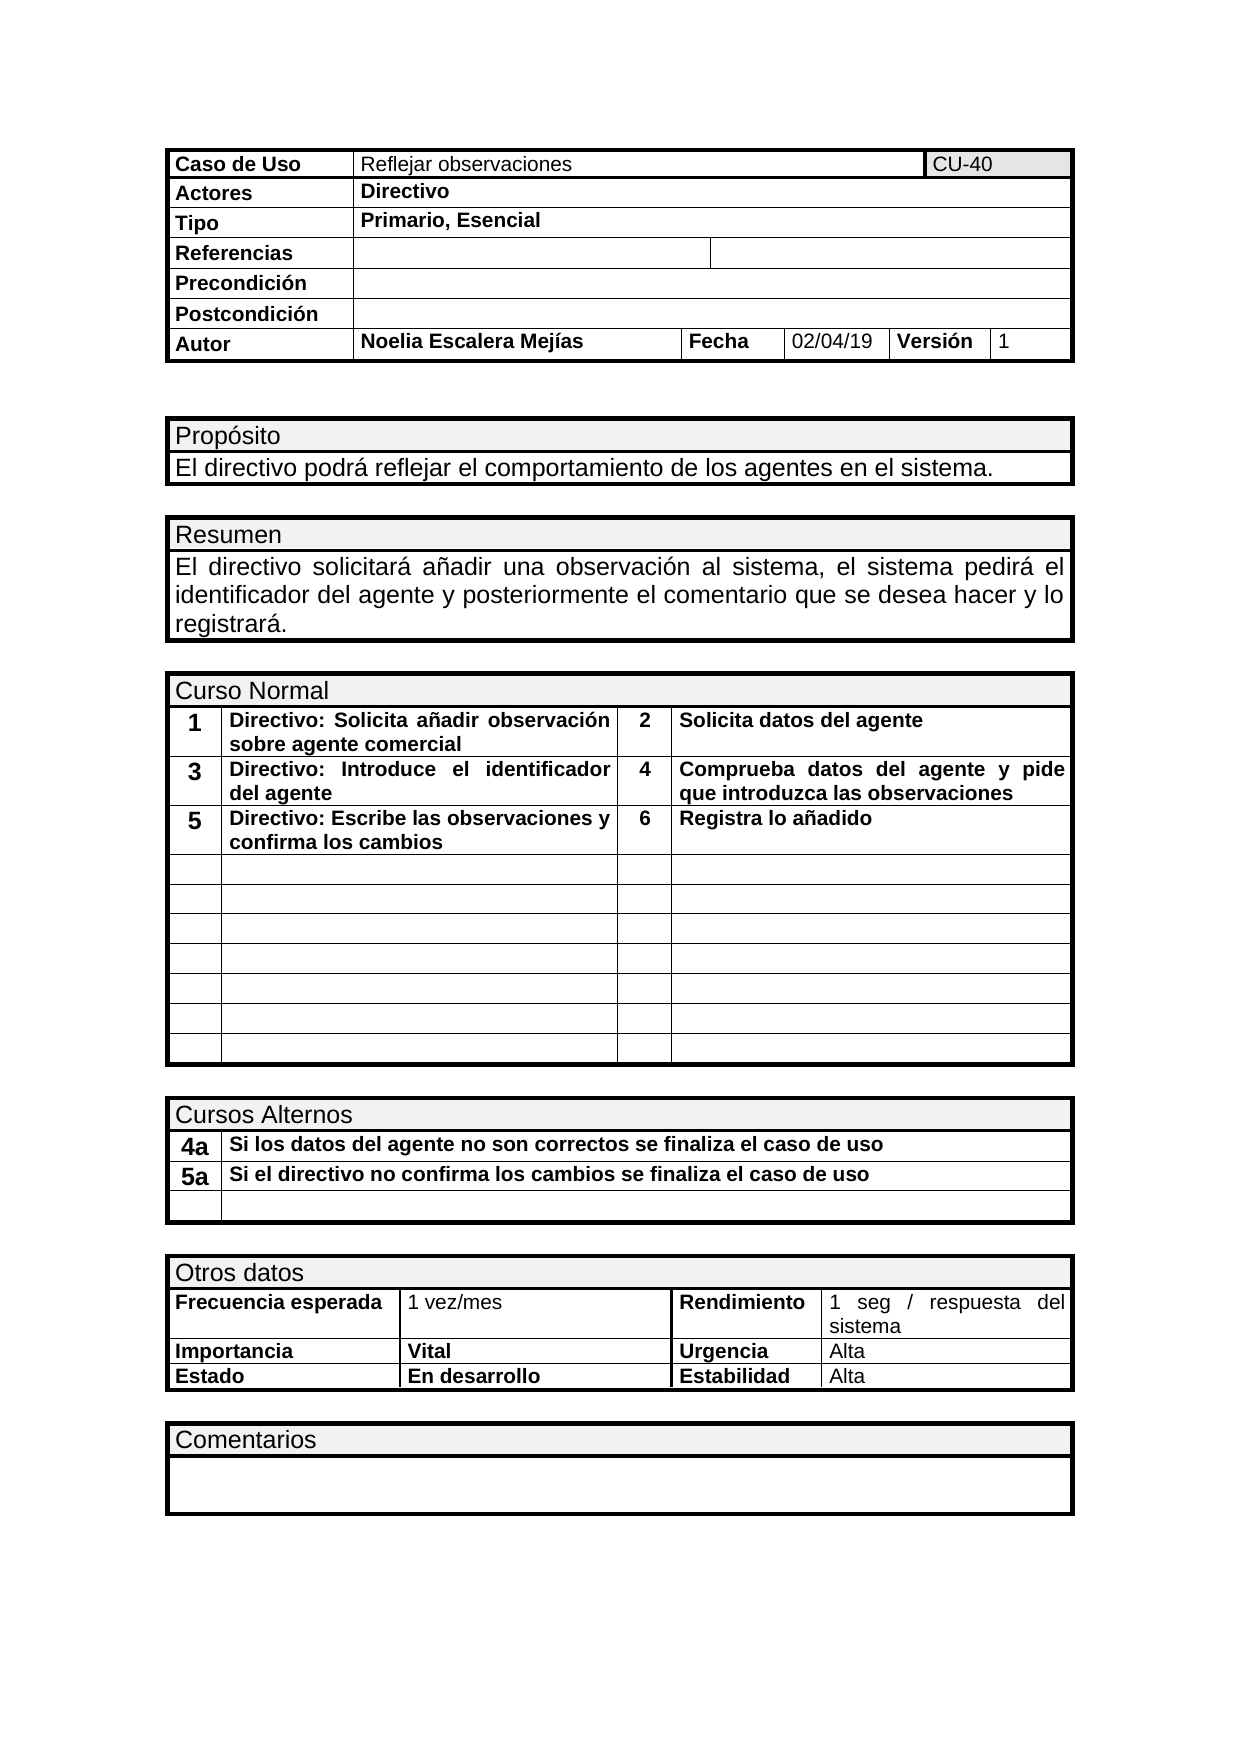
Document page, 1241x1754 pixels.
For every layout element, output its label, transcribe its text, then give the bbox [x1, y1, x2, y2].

table_cell 5 [170, 806, 221, 854]
table_cell [672, 1034, 1070, 1062]
table_cell [618, 974, 671, 1003]
table_cell Autor [170, 329, 353, 359]
table_header Comentarios [170, 1426, 1070, 1454]
table_cell Directivo [354, 179, 1070, 207]
table_header Propósito [170, 421, 1070, 450]
table_cell [618, 1004, 671, 1032]
table_header Reflejar observaciones [354, 152, 923, 176]
table_cell 02/04/19 [785, 329, 889, 359]
table_cell Rendimiento [673, 1290, 821, 1338]
table_header Resumen [170, 520, 1070, 548]
table_cell 5a [170, 1162, 221, 1190]
table_cell Actores [170, 179, 353, 207]
table_cell [672, 974, 1070, 1003]
table_cell Si los datos del agente no son correctos se finaliza el caso de uso [222, 1132, 1070, 1161]
table_cell 4 [618, 757, 671, 805]
table_cell [354, 269, 1070, 298]
table_cell El directivo podrá reflejar el comportamiento de los agentes en el sistema. [170, 453, 1070, 482]
table_cell 1 [170, 708, 221, 756]
table_cell 6 [618, 806, 671, 854]
table_cell [711, 238, 1070, 267]
table_cell Solicita datos del agente [672, 708, 1070, 756]
table_cell 4a [170, 1132, 221, 1161]
table_cell [170, 944, 221, 973]
table_cell [354, 299, 1070, 328]
table_cell [222, 855, 617, 883]
table_header Curso Normal [170, 676, 1070, 705]
table_cell Registra lo añadido [672, 806, 1070, 854]
table_header Cursos Alternos [170, 1100, 1070, 1129]
table_cell [170, 974, 221, 1003]
table_cell [222, 1034, 617, 1062]
table_cell [222, 885, 617, 913]
table_cell Alta [822, 1339, 1070, 1362]
table_cell [618, 1034, 671, 1062]
table_cell Postcondición [170, 299, 353, 328]
table_header Otros datos [170, 1258, 1070, 1287]
table_cell Fecha [682, 329, 784, 359]
table_header Caso de Uso [170, 152, 353, 176]
table_cell [222, 914, 617, 943]
table_cell [170, 1034, 221, 1062]
table_cell Estado [170, 1364, 399, 1387]
table_cell El directivo solicitará añadir una observación al sistema, el sistema pedirá el identificador del agente y posteriormente el comentario que se desea hacer y lo registrará. [170, 552, 1070, 638]
table_cell [170, 855, 221, 883]
table_cell [672, 944, 1070, 973]
table_cell Directivo: Solicita añadir observación sobre agente comercial [222, 708, 617, 756]
table_cell Tipo [170, 208, 353, 237]
table_cell Primario, Esencial [354, 208, 1070, 237]
table_cell [222, 944, 617, 973]
table_cell [222, 1004, 617, 1032]
table_cell [618, 885, 671, 913]
table_cell [672, 885, 1070, 913]
table_cell 1 vez/mes [401, 1290, 670, 1338]
table_cell Frecuencia esperada [170, 1290, 399, 1338]
table_cell [672, 914, 1070, 943]
table_cell Si el directivo no confirma los cambios se finaliza el caso de uso [222, 1162, 1070, 1190]
table_cell [672, 1004, 1070, 1032]
table_cell Alta [822, 1364, 1070, 1387]
table_cell [672, 855, 1070, 883]
table_cell Directivo: Escribe las observaciones y confirma los cambios [222, 806, 617, 854]
table_cell [170, 1191, 221, 1220]
table_cell [222, 974, 617, 1003]
table_cell [222, 1191, 1070, 1220]
table_cell 2 [618, 708, 671, 756]
table_cell 1 seg / respuesta del sistema [822, 1290, 1070, 1338]
table_cell Referencias [170, 238, 353, 267]
table_cell Precondición [170, 269, 353, 298]
table_cell [170, 1458, 1070, 1512]
table_cell [170, 885, 221, 913]
table_cell Estabilidad [673, 1364, 821, 1387]
table_cell Vital [401, 1339, 670, 1362]
table_header CU-40 [927, 152, 1070, 176]
table_cell [618, 914, 671, 943]
table_cell Directivo: Introduce el identificador del agente [222, 757, 617, 805]
table_cell [170, 1004, 221, 1032]
table_cell Importancia [170, 1339, 399, 1362]
table_cell [354, 238, 710, 267]
table_cell Urgencia [673, 1339, 821, 1362]
table_cell [170, 914, 221, 943]
table_cell Versión [890, 329, 990, 359]
table_cell Comprueba datos del agente y pide que introduzca las observaciones [672, 757, 1070, 805]
table_cell Noelia Escalera Mejías [354, 329, 681, 359]
table_cell [618, 944, 671, 973]
table_cell En desarrollo [401, 1364, 670, 1387]
table_cell 1 [991, 329, 1070, 359]
table_cell [618, 855, 671, 883]
table_cell 3 [170, 757, 221, 805]
